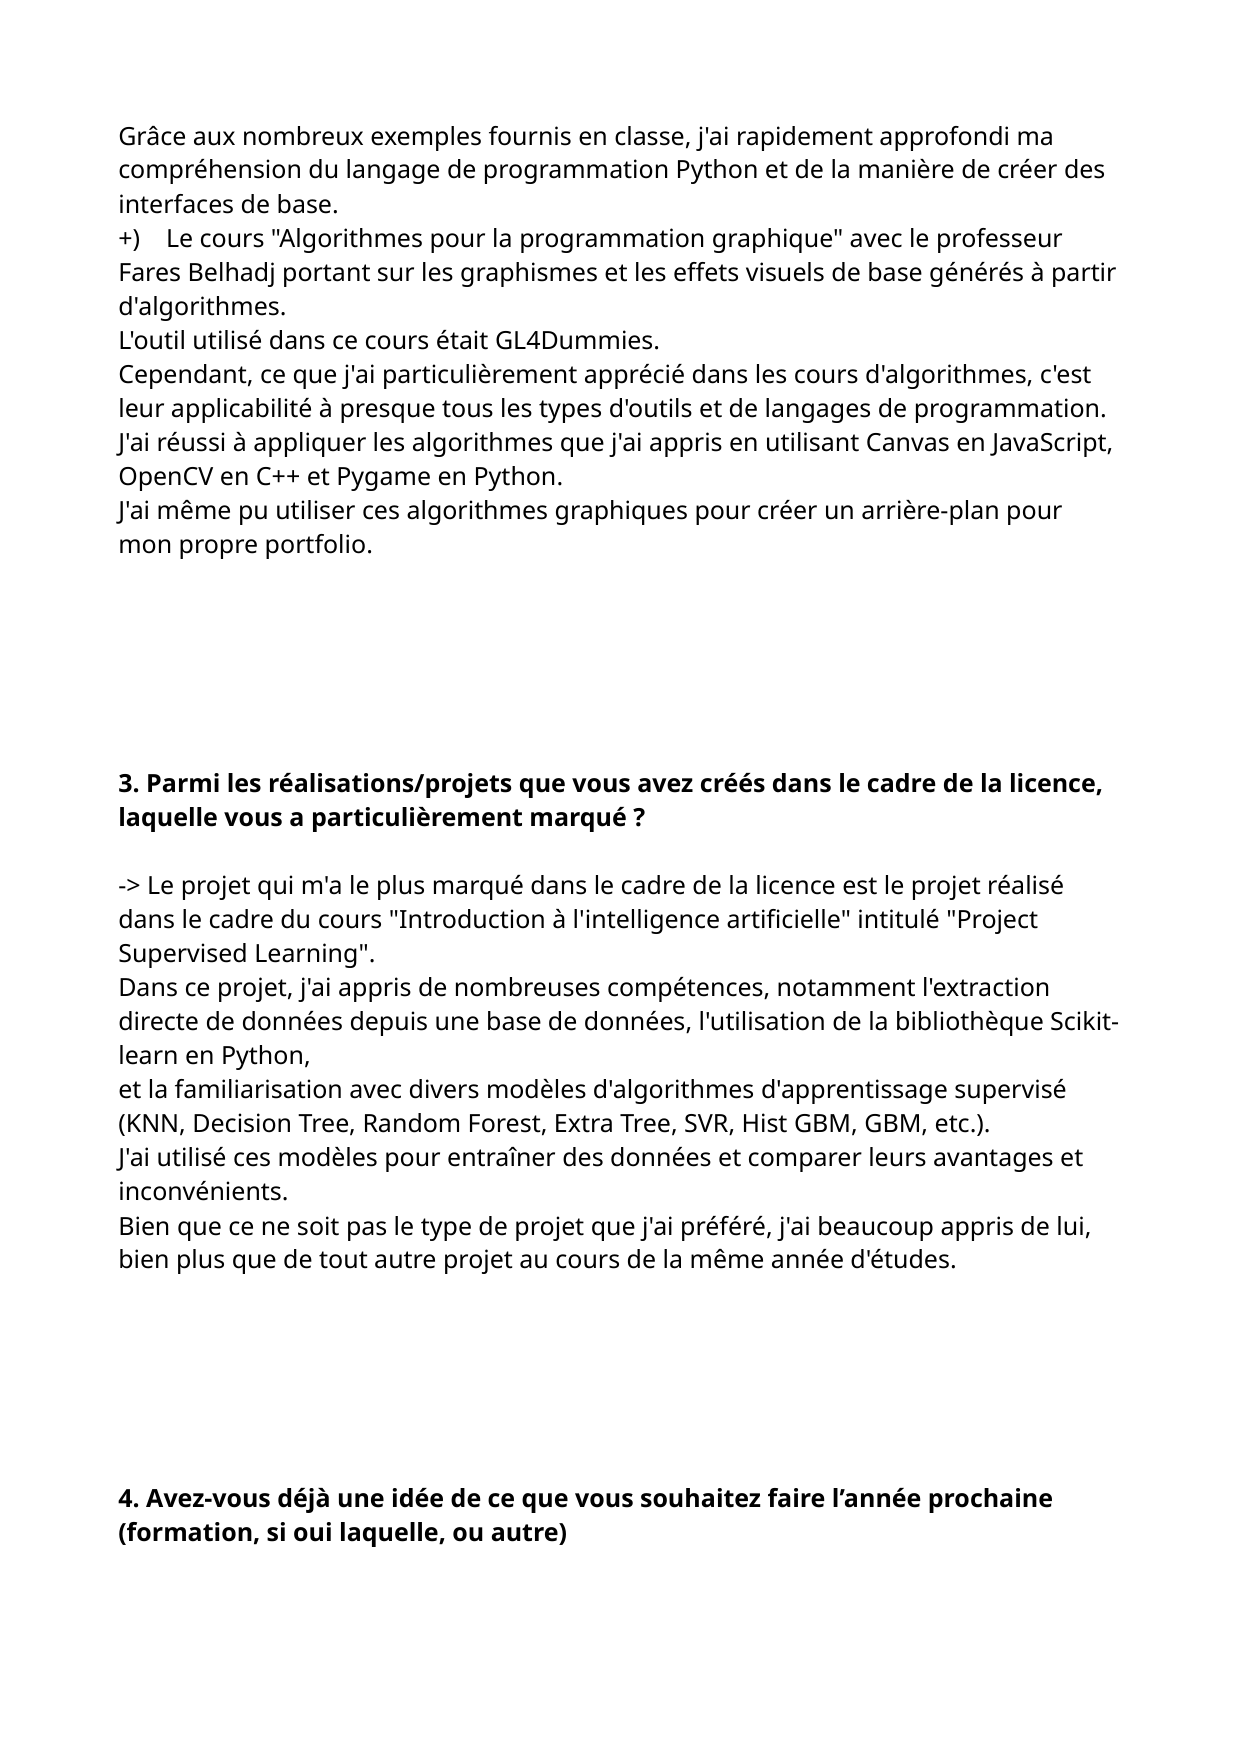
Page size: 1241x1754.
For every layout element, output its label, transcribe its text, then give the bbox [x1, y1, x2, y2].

text Bien que ce ne soit pas le type de projet que j'ai préféré, j'ai beaucoup appris de lui, bien plus que de tout autre projet au cours de la même année d'études. [118, 1208, 1122, 1276]
text L'outil utilisé dans ce cours était GL4Dummies. [118, 322, 1122, 357]
text J'ai réussi à appliquer les algorithmes que j'ai appris en utilisant Canvas en JavaScript, OpenCV en C++ et Pygame en Python. [118, 425, 1122, 493]
text 3. Parmi les réalisations/projets que vous avez créés dans le cadre de la licence, laquelle vous a particulièrement marqué ? [118, 765, 1122, 833]
text J'ai utilisé ces modèles pour entraîner des données et comparer leurs avantages et inconvénients. [118, 1140, 1122, 1208]
text Grâce aux nombreux exemples fournis en classe, j'ai rapidement approfondi ma compréhension du langage de programmation Python et de la manière de créer des interfaces de base. [118, 118, 1122, 220]
text et la familiarisation avec divers modèles d'algorithmes d'apprentissage supervisé (KNN, Decision Tree, Random Forest, Extra Tree, SVR, Hist GBM, GBM, etc.). [118, 1072, 1122, 1140]
text -> Le projet qui m'a le plus marqué dans le cadre de la licence est le projet réalisé dans le cadre du cours "Introduction à l'intelligence artificielle" intitulé "Project Supervised Learning". [118, 867, 1122, 970]
text J'ai même pu utiliser ces algorithmes graphiques pour créer un arrière-plan pour mon propre portfolio. [118, 493, 1122, 561]
text Cependant, ce que j'ai particulièrement apprécié dans les cours d'algorithmes, c'est leur applicabilité à presque tous les types d'outils et de langages de programmation. [118, 357, 1122, 425]
text Dans ce projet, j'ai appris de nombreuses compétences, notamment l'extraction directe de données depuis une base de données, l'utilisation de la bibliothèque Scikit-learn en Python, [118, 970, 1122, 1072]
text 4. Avez-vous déjà une idée de ce que vous souhaitez faire l’année prochaine (formation, si oui laquelle, ou autre) [118, 1481, 1122, 1549]
text +) Le cours "Algorithmes pour la programmation graphique" avec le professeur Fares Belhadj portant sur les graphismes et les effets visuels de base générés à partir d'algorithmes. [118, 220, 1122, 322]
